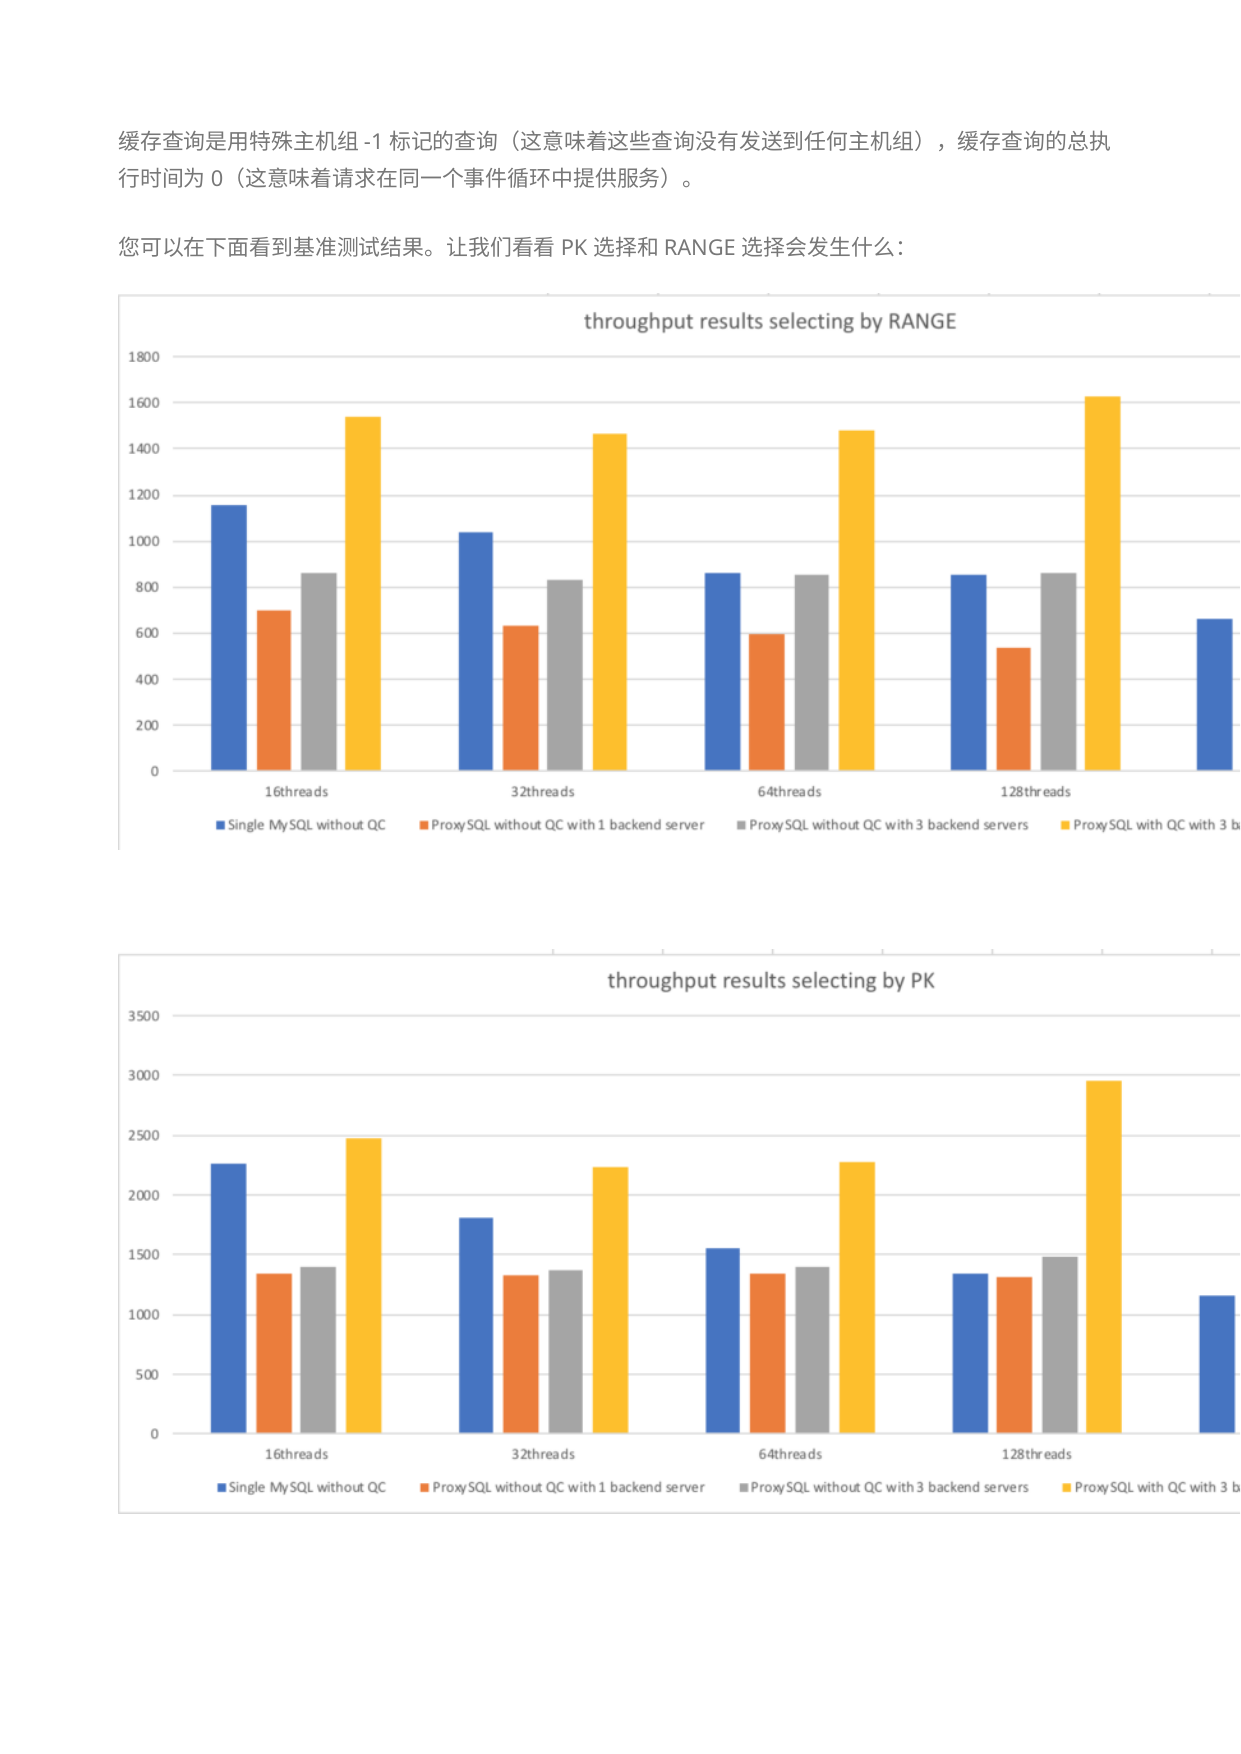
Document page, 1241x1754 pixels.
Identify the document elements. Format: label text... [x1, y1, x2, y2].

text 您可以在下面看到基准测试结果。让我们看看 PK 选择和 RANGE 选择会发生什么： [118, 224, 1122, 262]
text 缓存查询是用特殊主机组 -1 标记的查询（这意味着这些查询没有发送到任何主机组），缓存查询的总执行时间为 0（这意味着请求在同一个事件循环中提供服务）。 [118, 118, 1122, 193]
picture [118, 949, 1241, 1514]
picture [118, 293, 1241, 850]
